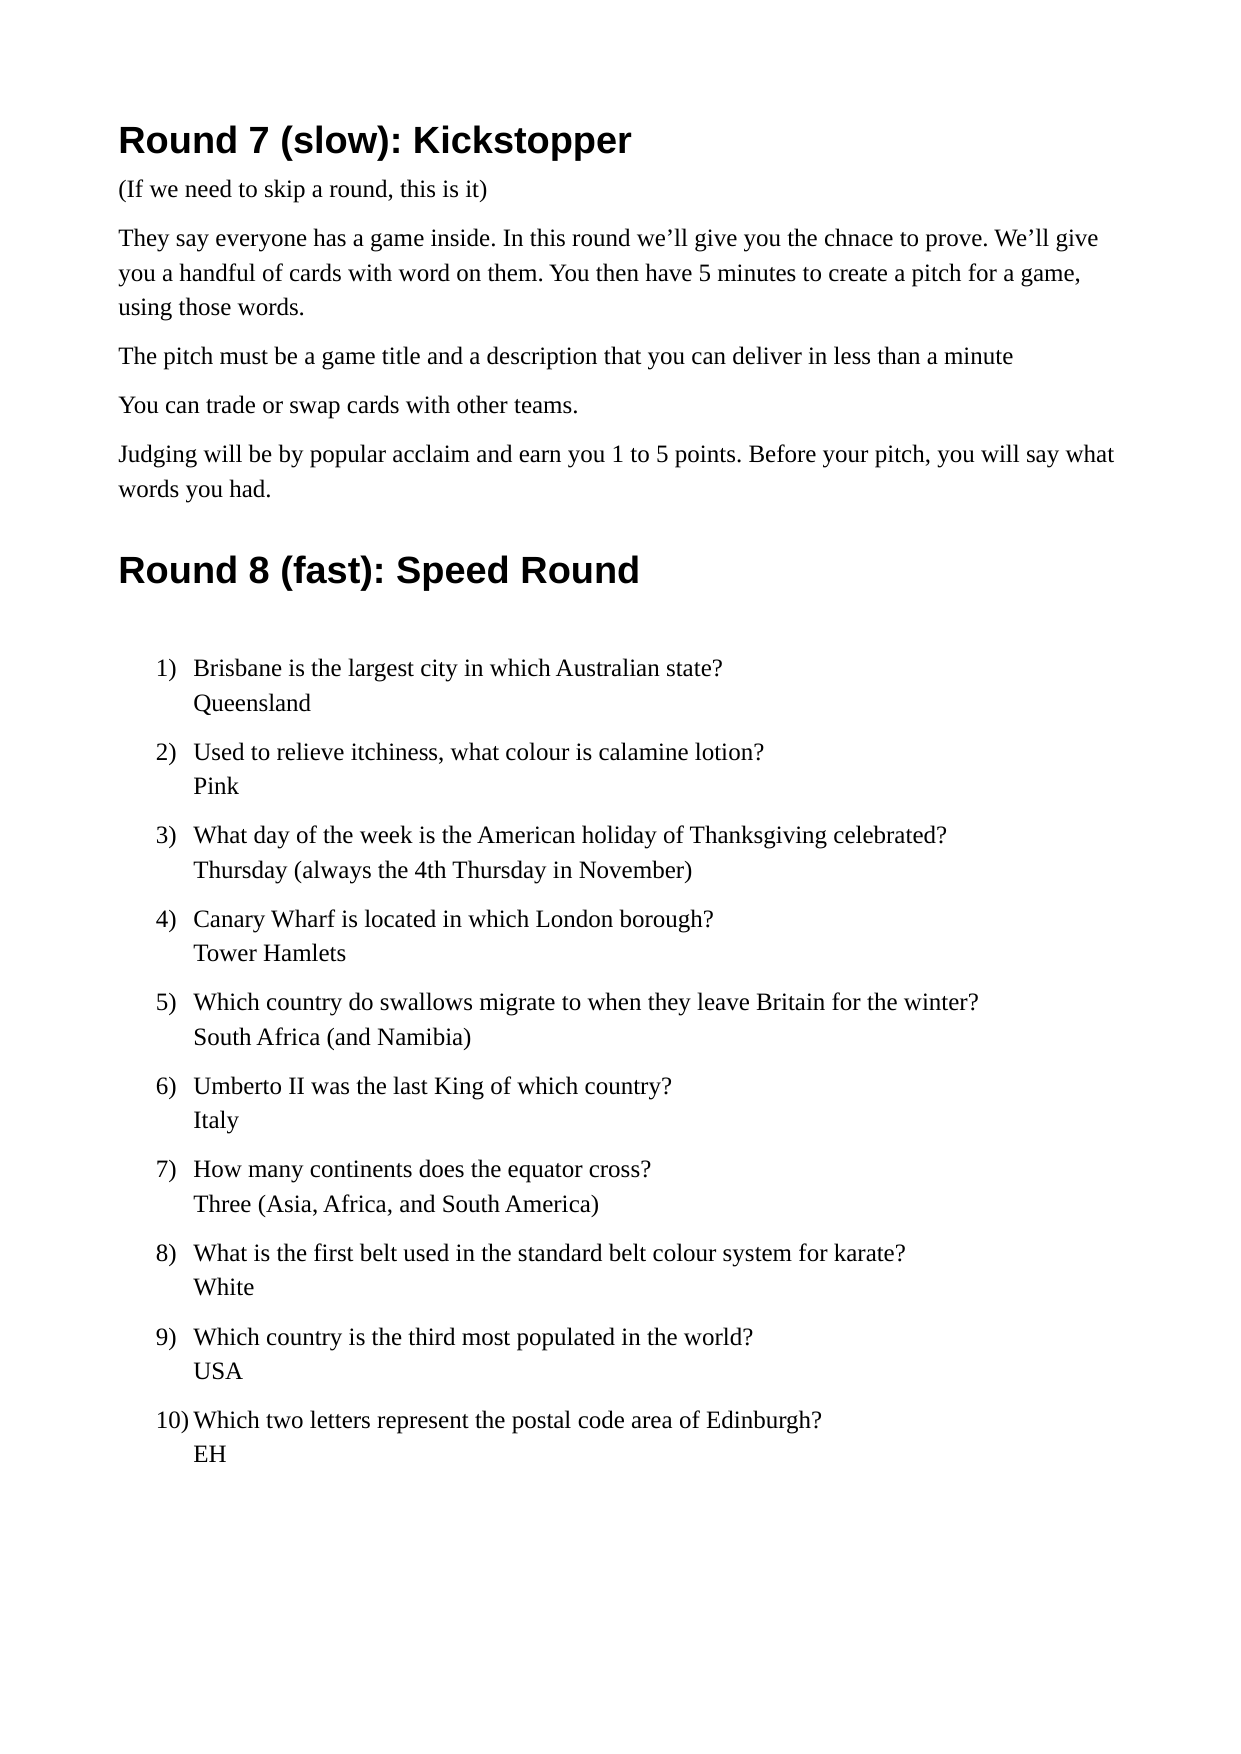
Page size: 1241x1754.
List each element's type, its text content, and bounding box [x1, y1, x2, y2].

list What is the first belt used in the standard belt colour system for karate? White [156, 1238, 1122, 1301]
list Umberto II was the last King of which country? Italy [156, 1071, 1122, 1134]
text Judging will be by popular acclaim and earn you 1 to 5 points. Before your pitch, you will say what words you had. [118, 439, 1122, 503]
text They say everyone has a game inside. In this round we’ll give you the chnace to prove. We’ll give you a handful of cards with word on them. You then have 5 minutes to create a pitch for a game, using those words. [118, 223, 1122, 321]
subtitle Round 7 (slow): Kickstopper [118, 118, 1122, 162]
list Which country do swallows migrate to when they leave Britain for the winter? South Africa (and Namibia) [156, 987, 1122, 1051]
text The pitch must be a game title and a description that you can deliver in less than a minute [118, 341, 1122, 370]
list Brisbane is the largest city in which Australian state? Queensland [156, 653, 1122, 716]
list How many continents does the equator cross? Three (Asia, Africa, and South America) [156, 1154, 1122, 1218]
subtitle Round 8 (fast): Speed Round [118, 548, 1122, 592]
text (If we need to skip a round, this is it) [118, 174, 1122, 203]
text You can trade or swap cards with other teams. [118, 390, 1122, 419]
list Canary Wharf is located in which London borough? Tower Hamlets [156, 904, 1122, 967]
list Used to relieve itchiness, what colour is calamine lotion? Pink [156, 737, 1122, 800]
list Which two letters represent the postal code area of Edinburgh? EH [156, 1405, 1122, 1468]
list What day of the week is the American holiday of Thanksgiving celebrated? Thursday (always the 4th Thursday in November) [156, 820, 1122, 883]
list Which country is the third most populated in the world? USA [156, 1322, 1122, 1385]
